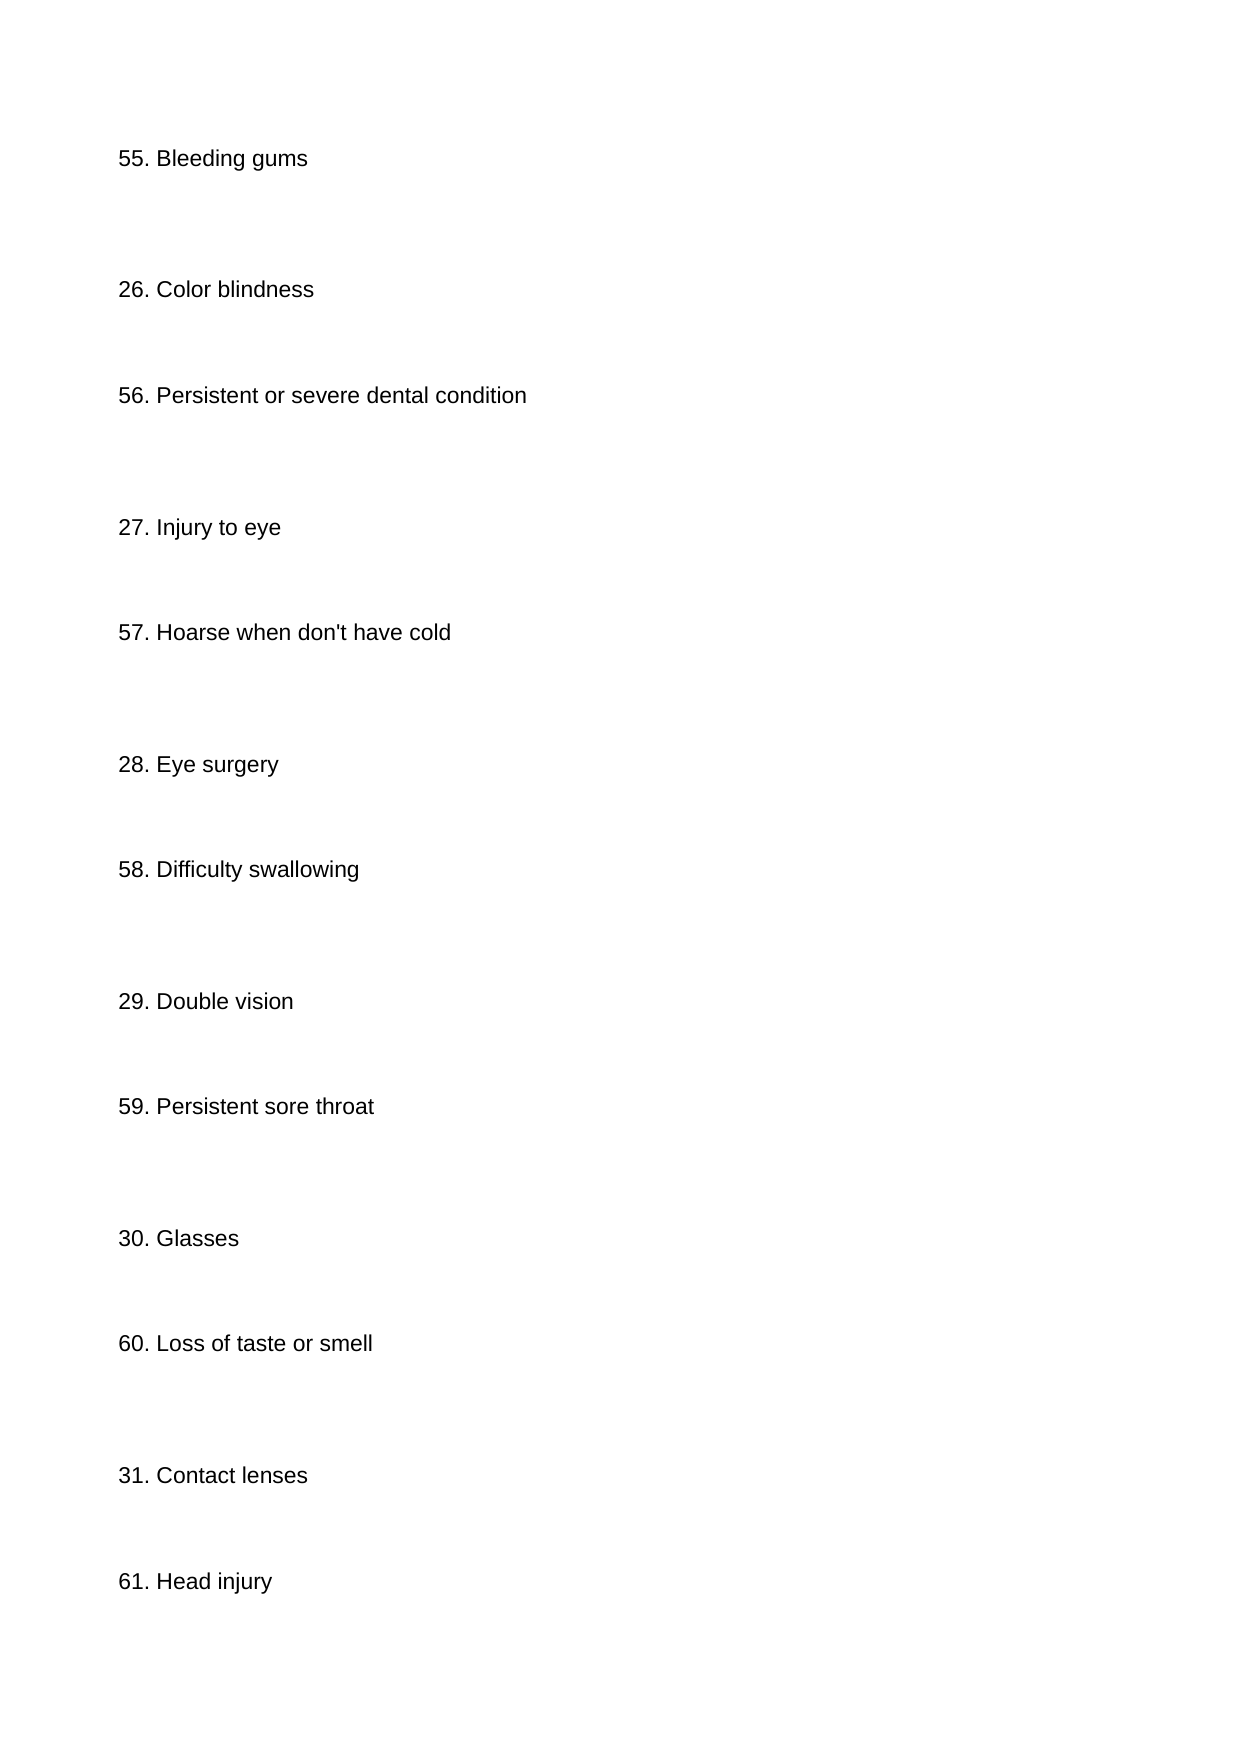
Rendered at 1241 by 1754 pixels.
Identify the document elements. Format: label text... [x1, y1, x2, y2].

text 30. Glasses [118, 1225, 1122, 1251]
text 55. Bleeding gums [118, 144, 1122, 171]
text 28. Eye surgery [118, 751, 1122, 777]
text 58. Difficulty swallowing [118, 856, 1122, 882]
text 31. Contact lenses [118, 1462, 1122, 1488]
text 61. Head injury [118, 1568, 1122, 1594]
text 59. Persistent sore throat [118, 1093, 1122, 1119]
text 27. Injury to eye [118, 513, 1122, 540]
text 56. Persistent or severe dental condition [118, 382, 1122, 408]
text 29. Double vision [118, 988, 1122, 1014]
text 57. Hoarse when don't have cold [118, 619, 1122, 645]
text 26. Color blindness [118, 276, 1122, 303]
text 60. Loss of taste or smell [118, 1330, 1122, 1357]
